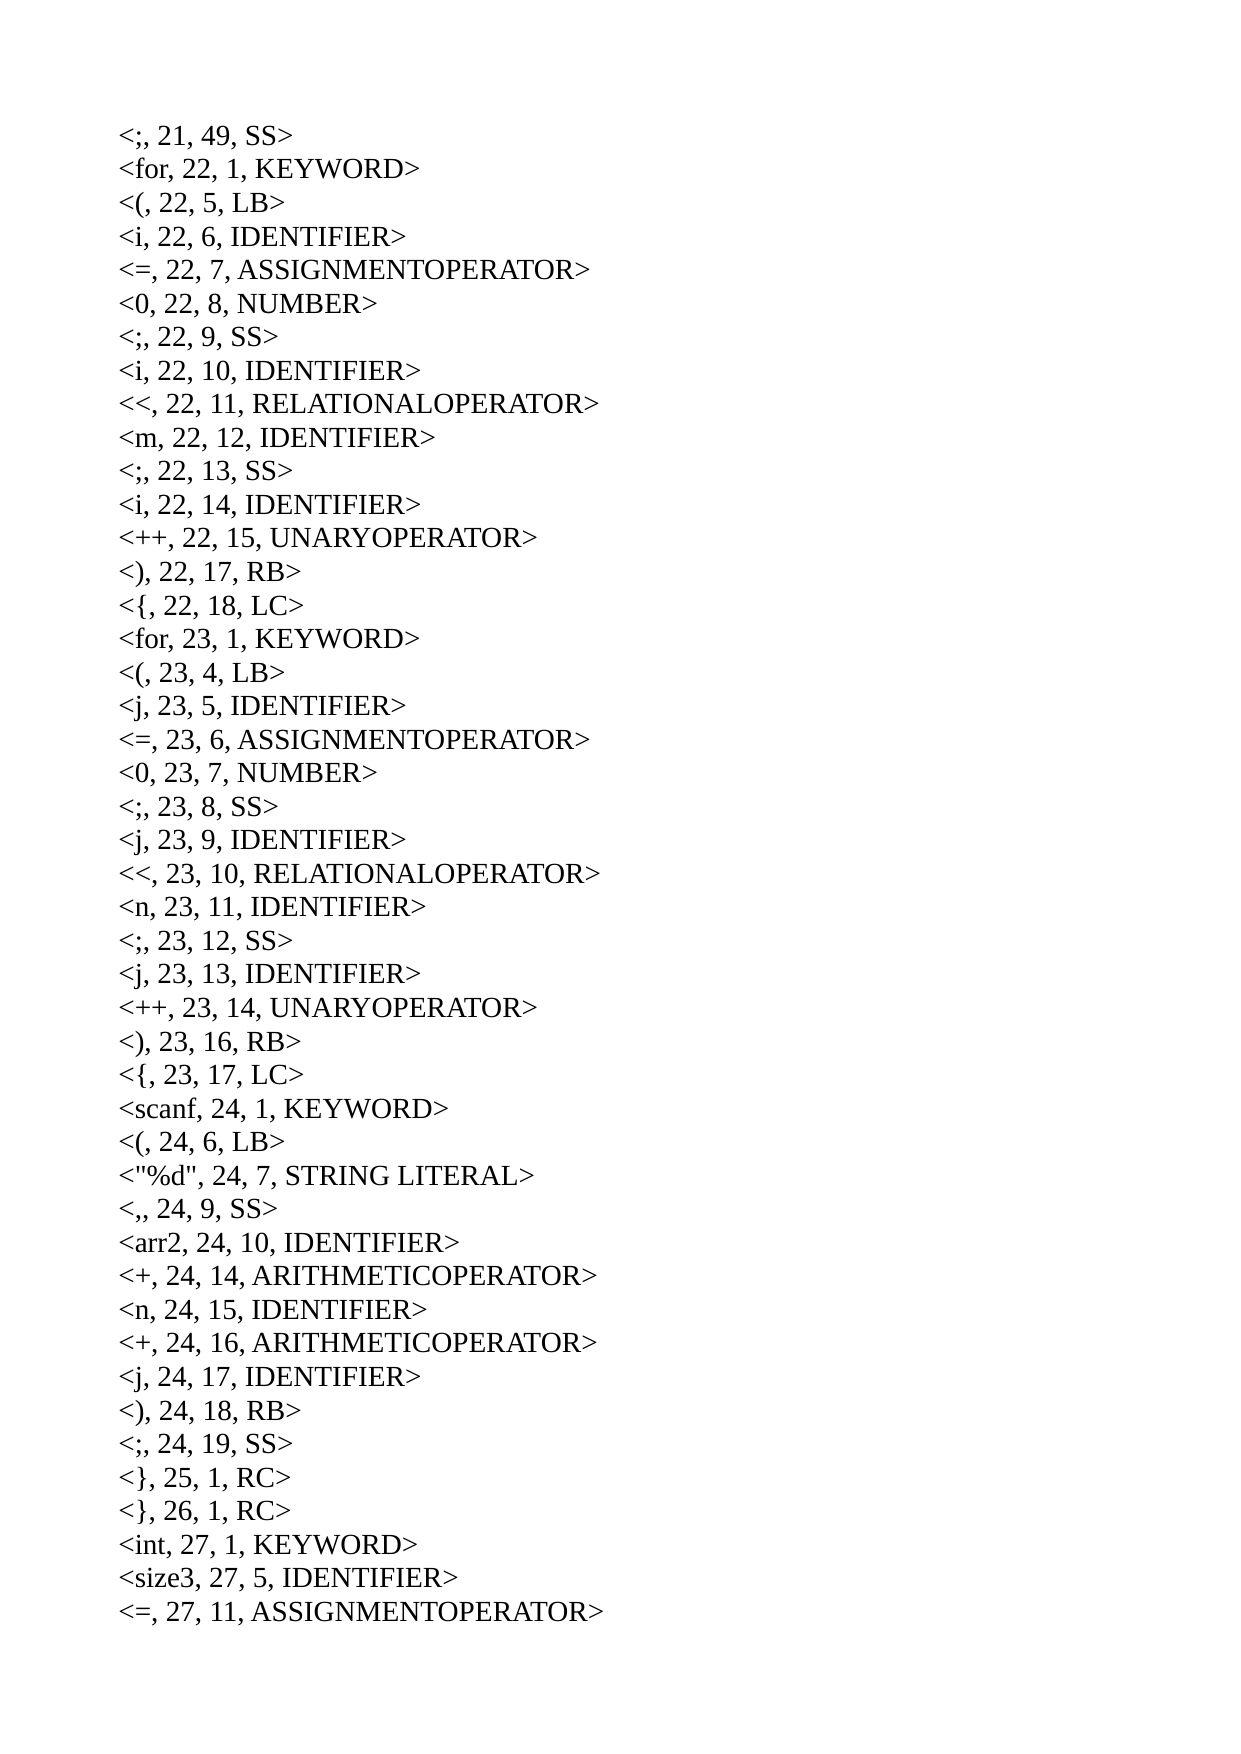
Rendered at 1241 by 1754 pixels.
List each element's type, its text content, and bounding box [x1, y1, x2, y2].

text <size3, 27, 5, IDENTIFIER> [118, 1560, 1122, 1594]
text <(, 24, 6, LB> [118, 1124, 1122, 1158]
text <}, 25, 1, RC> [118, 1460, 1122, 1493]
text <;, 24, 19, SS> [118, 1426, 1122, 1460]
text <for, 23, 1, KEYWORD> [118, 621, 1122, 655]
text <), 23, 16, RB> [118, 1024, 1122, 1057]
text <arr2, 24, 10, IDENTIFIER> [118, 1225, 1122, 1258]
text <j, 23, 9, IDENTIFIER> [118, 822, 1122, 856]
text <(, 22, 5, LB> [118, 185, 1122, 219]
text <for, 22, 1, KEYWORD> [118, 152, 1122, 185]
text <n, 23, 11, IDENTIFIER> [118, 889, 1122, 923]
text <i, 22, 14, IDENTIFIER> [118, 487, 1122, 521]
text <"%d", 24, 7, STRING LITERAL> [118, 1158, 1122, 1191]
text <;, 23, 12, SS> [118, 923, 1122, 957]
text <0, 22, 8, NUMBER> [118, 286, 1122, 319]
text <), 24, 18, RB> [118, 1393, 1122, 1426]
text <n, 24, 15, IDENTIFIER> [118, 1292, 1122, 1326]
text <=, 23, 6, ASSIGNMENTOPERATOR> [118, 722, 1122, 755]
text <j, 23, 13, IDENTIFIER> [118, 957, 1122, 990]
text <=, 22, 7, ASSIGNMENTOPERATOR> [118, 252, 1122, 286]
text <}, 26, 1, RC> [118, 1493, 1122, 1527]
text <++, 22, 15, UNARYOPERATOR> [118, 521, 1122, 554]
text <0, 23, 7, NUMBER> [118, 755, 1122, 789]
text <<, 22, 11, RELATIONALOPERATOR> [118, 386, 1122, 420]
text <(, 23, 4, LB> [118, 655, 1122, 688]
text <=, 27, 11, ASSIGNMENTOPERATOR> [118, 1594, 1122, 1627]
text <int, 27, 1, KEYWORD> [118, 1527, 1122, 1560]
text <i, 22, 10, IDENTIFIER> [118, 353, 1122, 386]
text <{, 22, 18, LC> [118, 588, 1122, 621]
text <scanf, 24, 1, KEYWORD> [118, 1091, 1122, 1124]
text <{, 23, 17, LC> [118, 1057, 1122, 1091]
text <+, 24, 16, ARITHMETICOPERATOR> [118, 1326, 1122, 1359]
text <++, 23, 14, UNARYOPERATOR> [118, 990, 1122, 1024]
text <j, 24, 17, IDENTIFIER> [118, 1359, 1122, 1393]
text <i, 22, 6, IDENTIFIER> [118, 219, 1122, 252]
text <;, 23, 8, SS> [118, 789, 1122, 822]
text <;, 21, 49, SS> [118, 118, 1122, 152]
text <<, 23, 10, RELATIONALOPERATOR> [118, 856, 1122, 889]
text <m, 22, 12, IDENTIFIER> [118, 420, 1122, 453]
text <,, 24, 9, SS> [118, 1191, 1122, 1225]
text <), 22, 17, RB> [118, 554, 1122, 588]
text <+, 24, 14, ARITHMETICOPERATOR> [118, 1258, 1122, 1292]
text <;, 22, 13, SS> [118, 453, 1122, 487]
text <j, 23, 5, IDENTIFIER> [118, 688, 1122, 722]
text <;, 22, 9, SS> [118, 319, 1122, 353]
